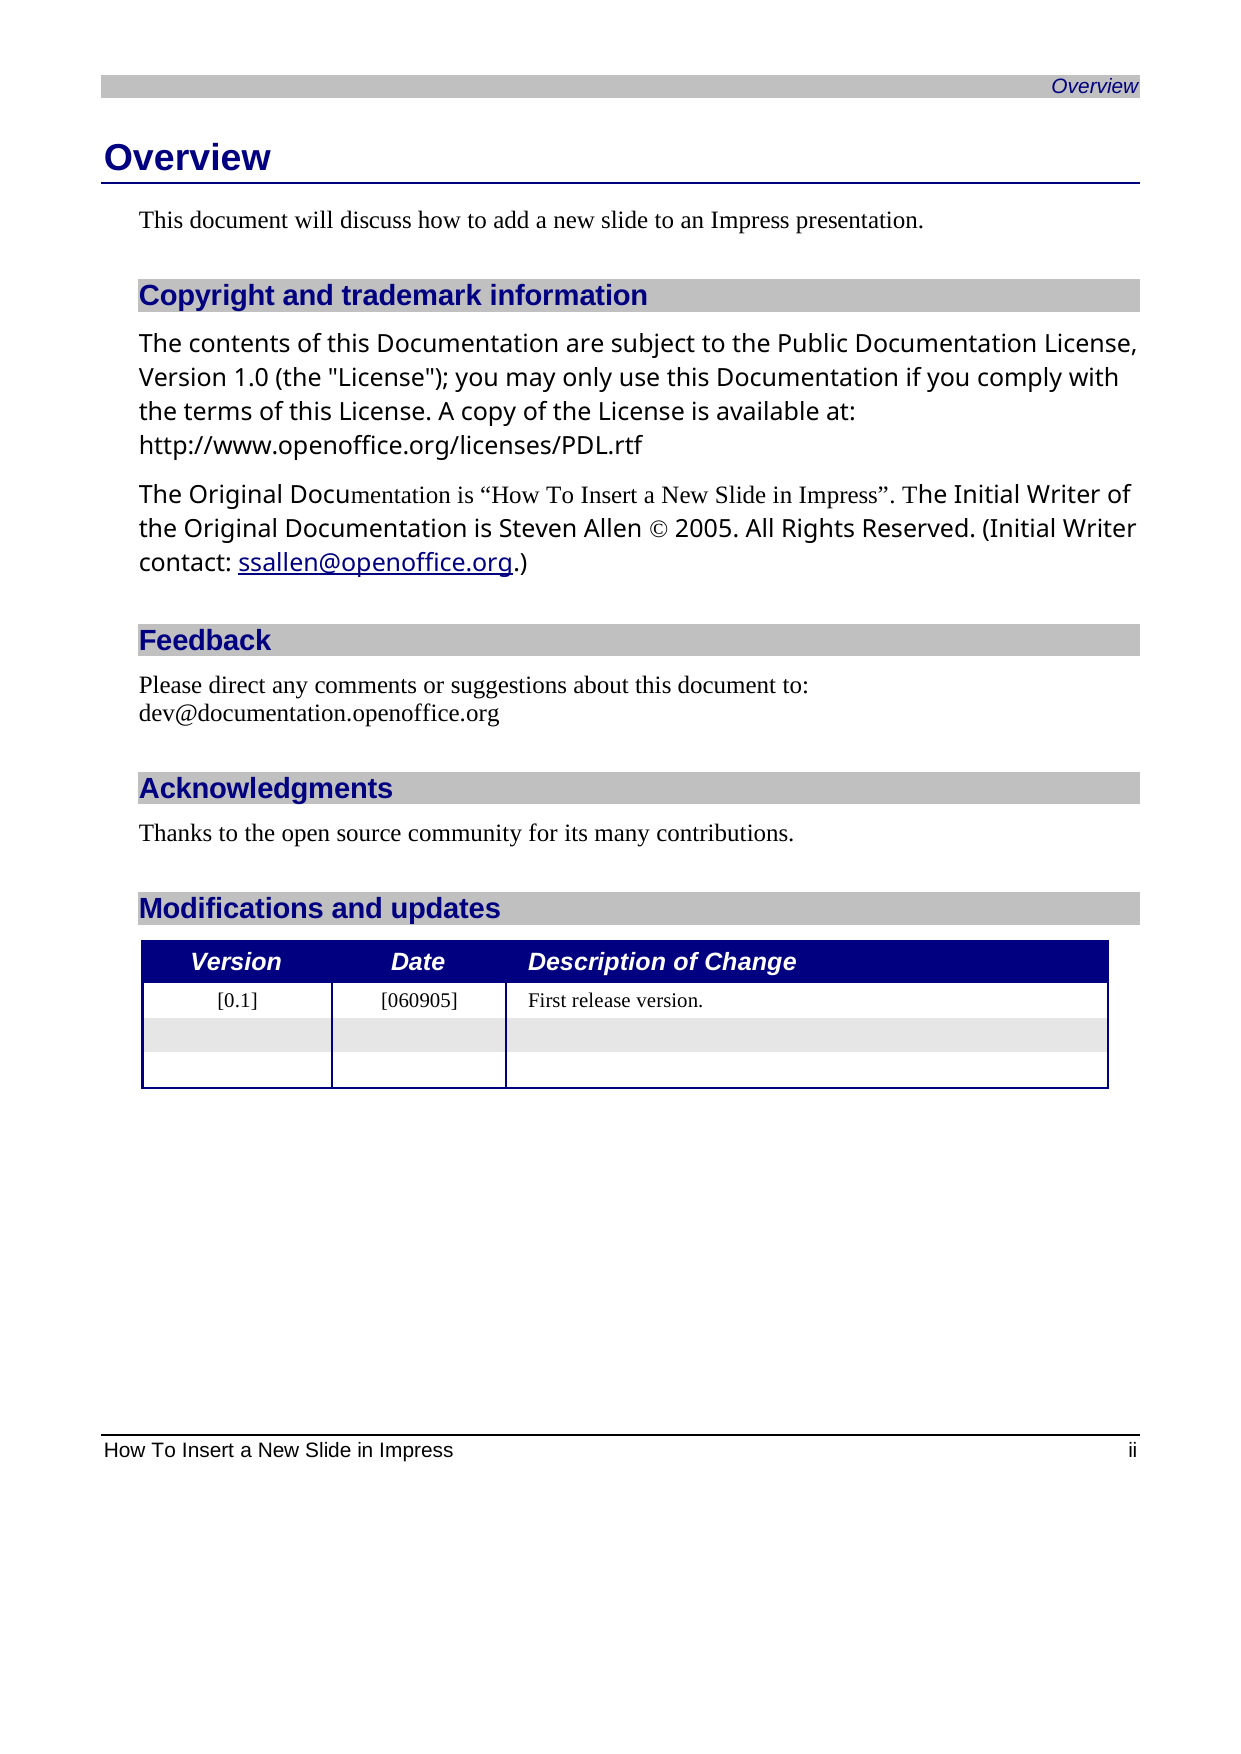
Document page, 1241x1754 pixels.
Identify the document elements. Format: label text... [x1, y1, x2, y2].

table_header Date [333, 942, 505, 981]
subtitle Overview [101, 134, 1140, 182]
table_cell [144, 1018, 331, 1052]
subtitle Feedback [138, 624, 1140, 656]
table_cell [507, 1052, 1107, 1087]
text The Original Documentation is “How To Insert a New Slide in Impress”. The Initial Writer of the Original Documentation is Steven Allen © 2005. All Rights Reserved. (Initial Writer contact: ssallen@openoffice.org.) [138, 477, 1140, 579]
table_cell [0.1] [144, 983, 331, 1018]
table_cell [333, 1052, 505, 1087]
table_cell [333, 1018, 505, 1052]
text Thanks to the open source community for its many contributions. [138, 819, 1140, 847]
table_cell [060905] [333, 983, 505, 1018]
text The contents of this Documentation are subject to the Public Documentation License, Version 1.0 (the "License"); you may only use this Documentation if you comply with the terms of this License. A copy of the License is available at: http://www.openoffice.org/licenses/PDL.rtf [138, 326, 1140, 462]
subtitle Copyright and trademark information [138, 279, 1140, 312]
table_header Description of Change [507, 942, 1107, 981]
text Please direct any comments or suggestions about this document to: dev@documentation.openoffice.org [138, 671, 1140, 727]
table_cell [507, 1018, 1107, 1052]
subtitle Acknowledgments [138, 772, 1140, 804]
table_header Version [144, 942, 331, 981]
table_cell [144, 1052, 331, 1087]
text This document will discuss how to add a new slide to an Impress presentation. [138, 206, 1140, 234]
table_cell First release version. [507, 983, 1107, 1018]
subtitle Modifications and updates [138, 892, 1140, 925]
